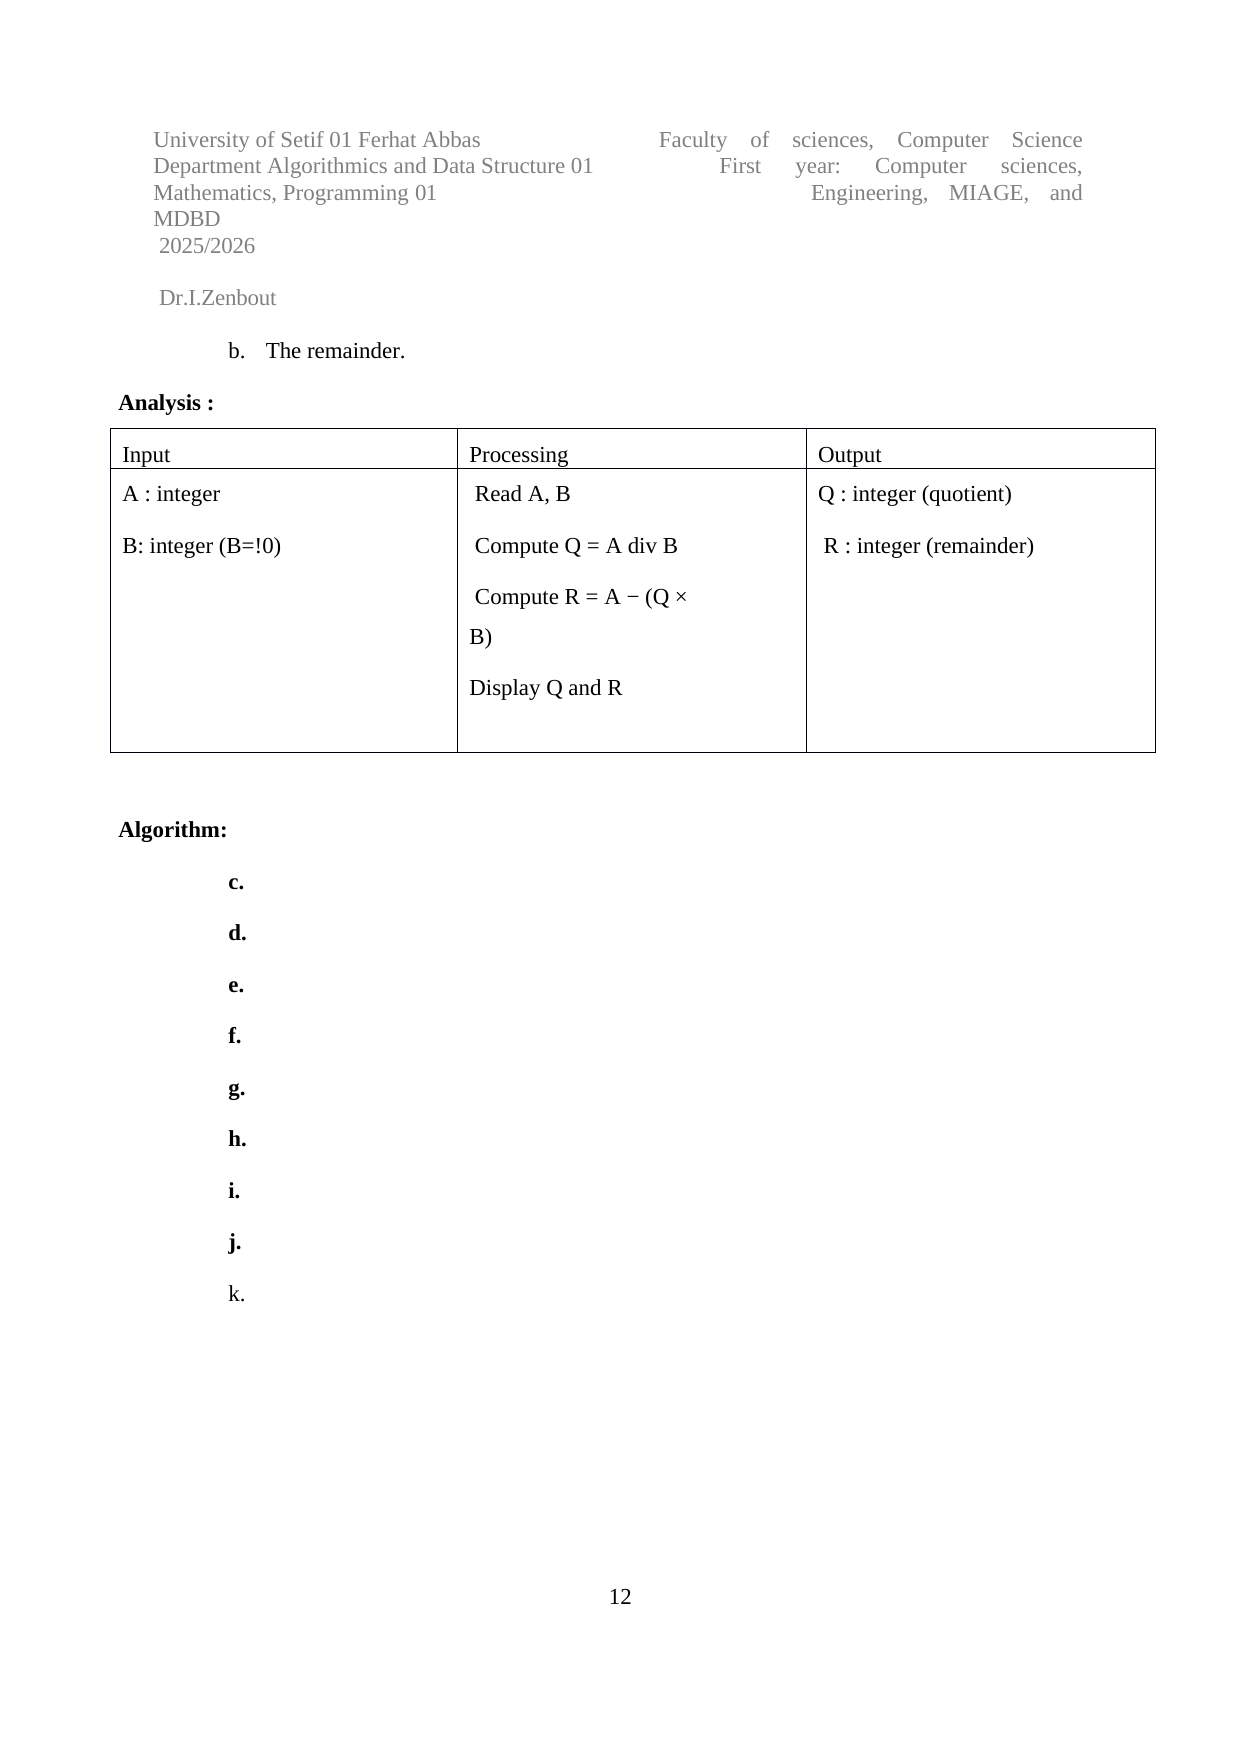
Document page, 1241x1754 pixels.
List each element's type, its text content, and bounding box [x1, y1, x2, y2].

table_cell Read A, B Compute Q = A div B Compute R = A − (Q × B) Display Q and R [458, 469, 806, 752]
list The remainder. [228, 337, 1026, 363]
table_header Input [111, 429, 457, 467]
text Algorithm: [118, 817, 1026, 843]
table_cell A : integer B: integer (B=!0) [111, 469, 457, 752]
table_header Processing [458, 429, 806, 467]
table_cell Q : integer (quotient) R : integer (remainder) [807, 469, 1155, 752]
text Analysis : [118, 388, 1026, 415]
table_header Output [807, 429, 1155, 467]
